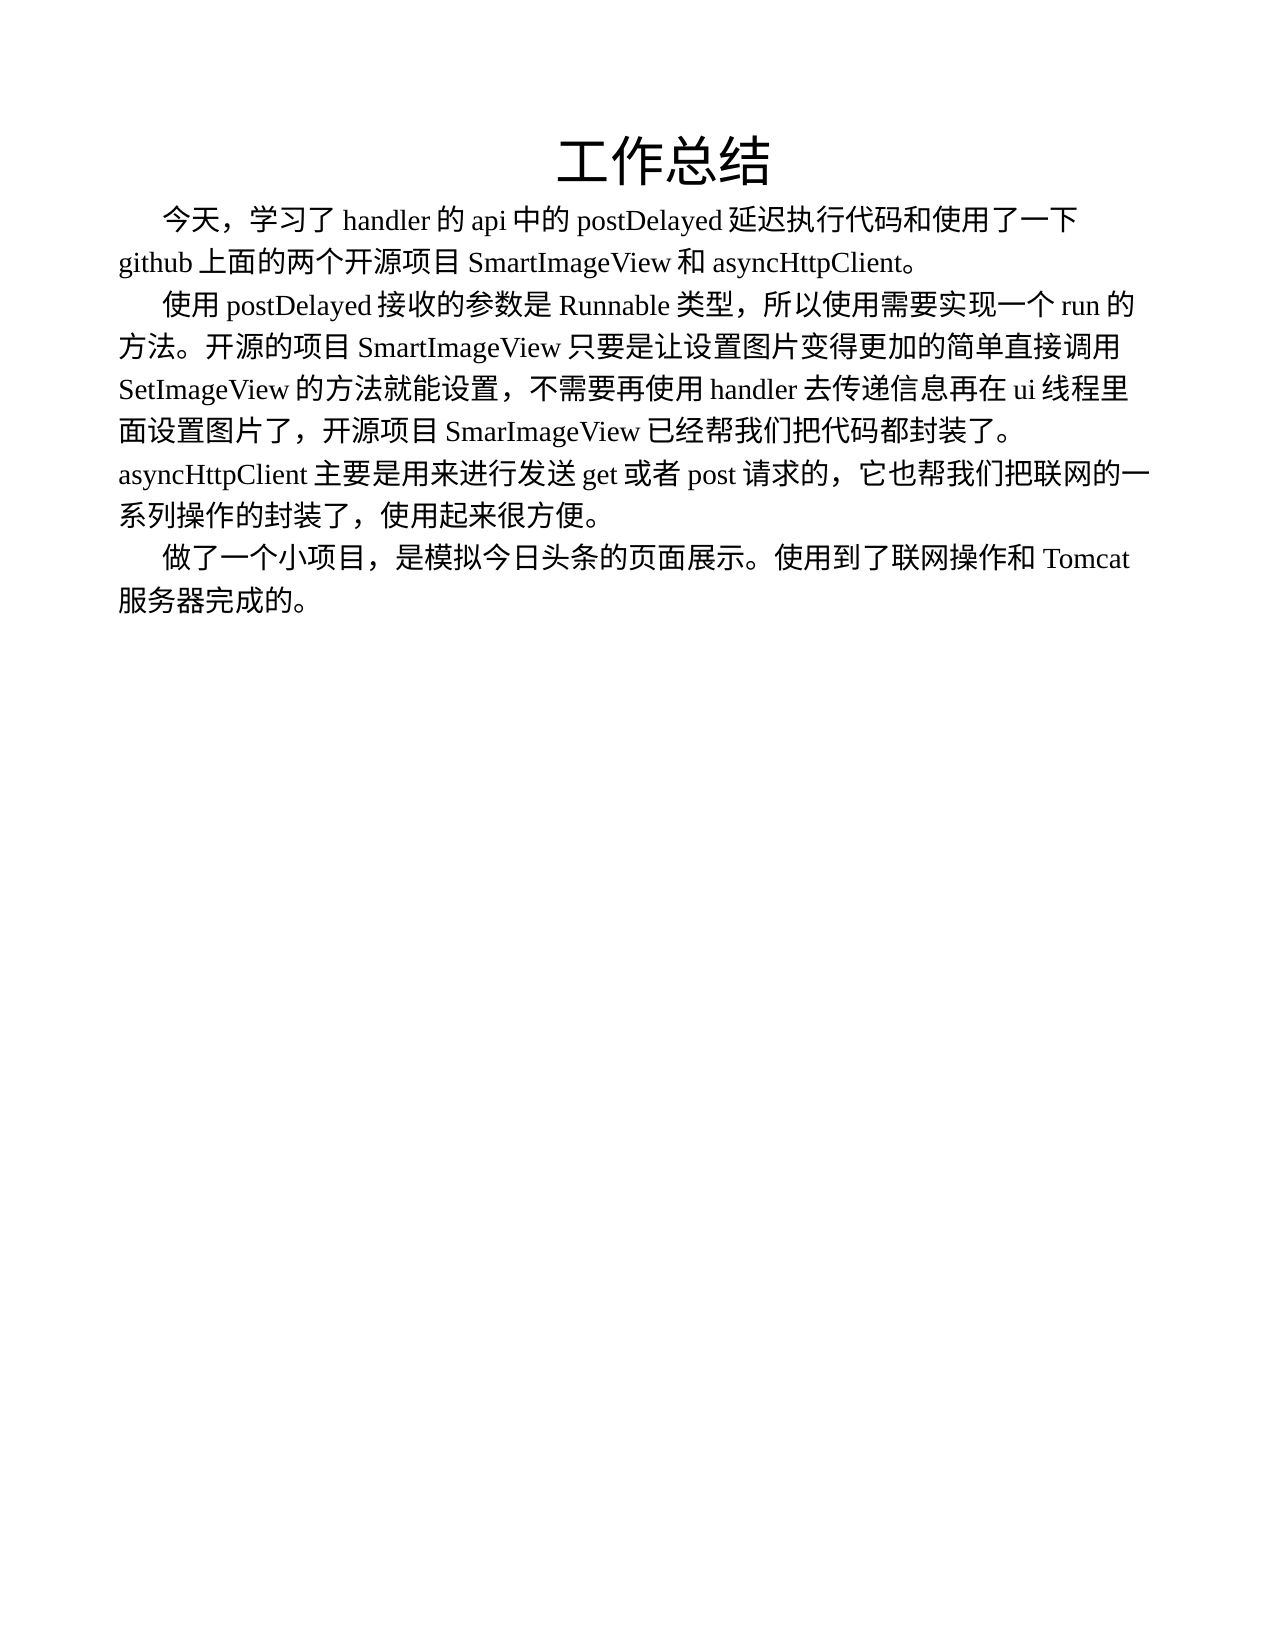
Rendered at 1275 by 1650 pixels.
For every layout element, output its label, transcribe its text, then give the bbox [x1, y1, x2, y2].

text 使用postDelayed接收的参数是Runnable类型，所以使用需要实现一个run的方法。开源的项目SmartImageView只要是让设置图片变得更加的简单直接调用SetImageView的方法就能设置，不需要再使用handler去传递信息再在ui线程里面设置图片了，开源项目SmarImageView已经帮我们把代码都封装了。asyncHttpClient主要是用来进行发送get或者post请求的，它也帮我们把联网的一系列操作的封装了，使用起来很方便。 [118, 281, 1157, 535]
text 做了一个小项目，是模拟今日头条的页面展示。使用到了联网操作和Tomcat服务器完成的。 [118, 535, 1157, 619]
text 今天，学习了handler的api中的postDelayed延迟执行代码和使用了一下github上面的两个开源项目 SmartImageView和asyncHttpClient。 [118, 197, 1157, 281]
text 工作总结 [118, 118, 1157, 197]
